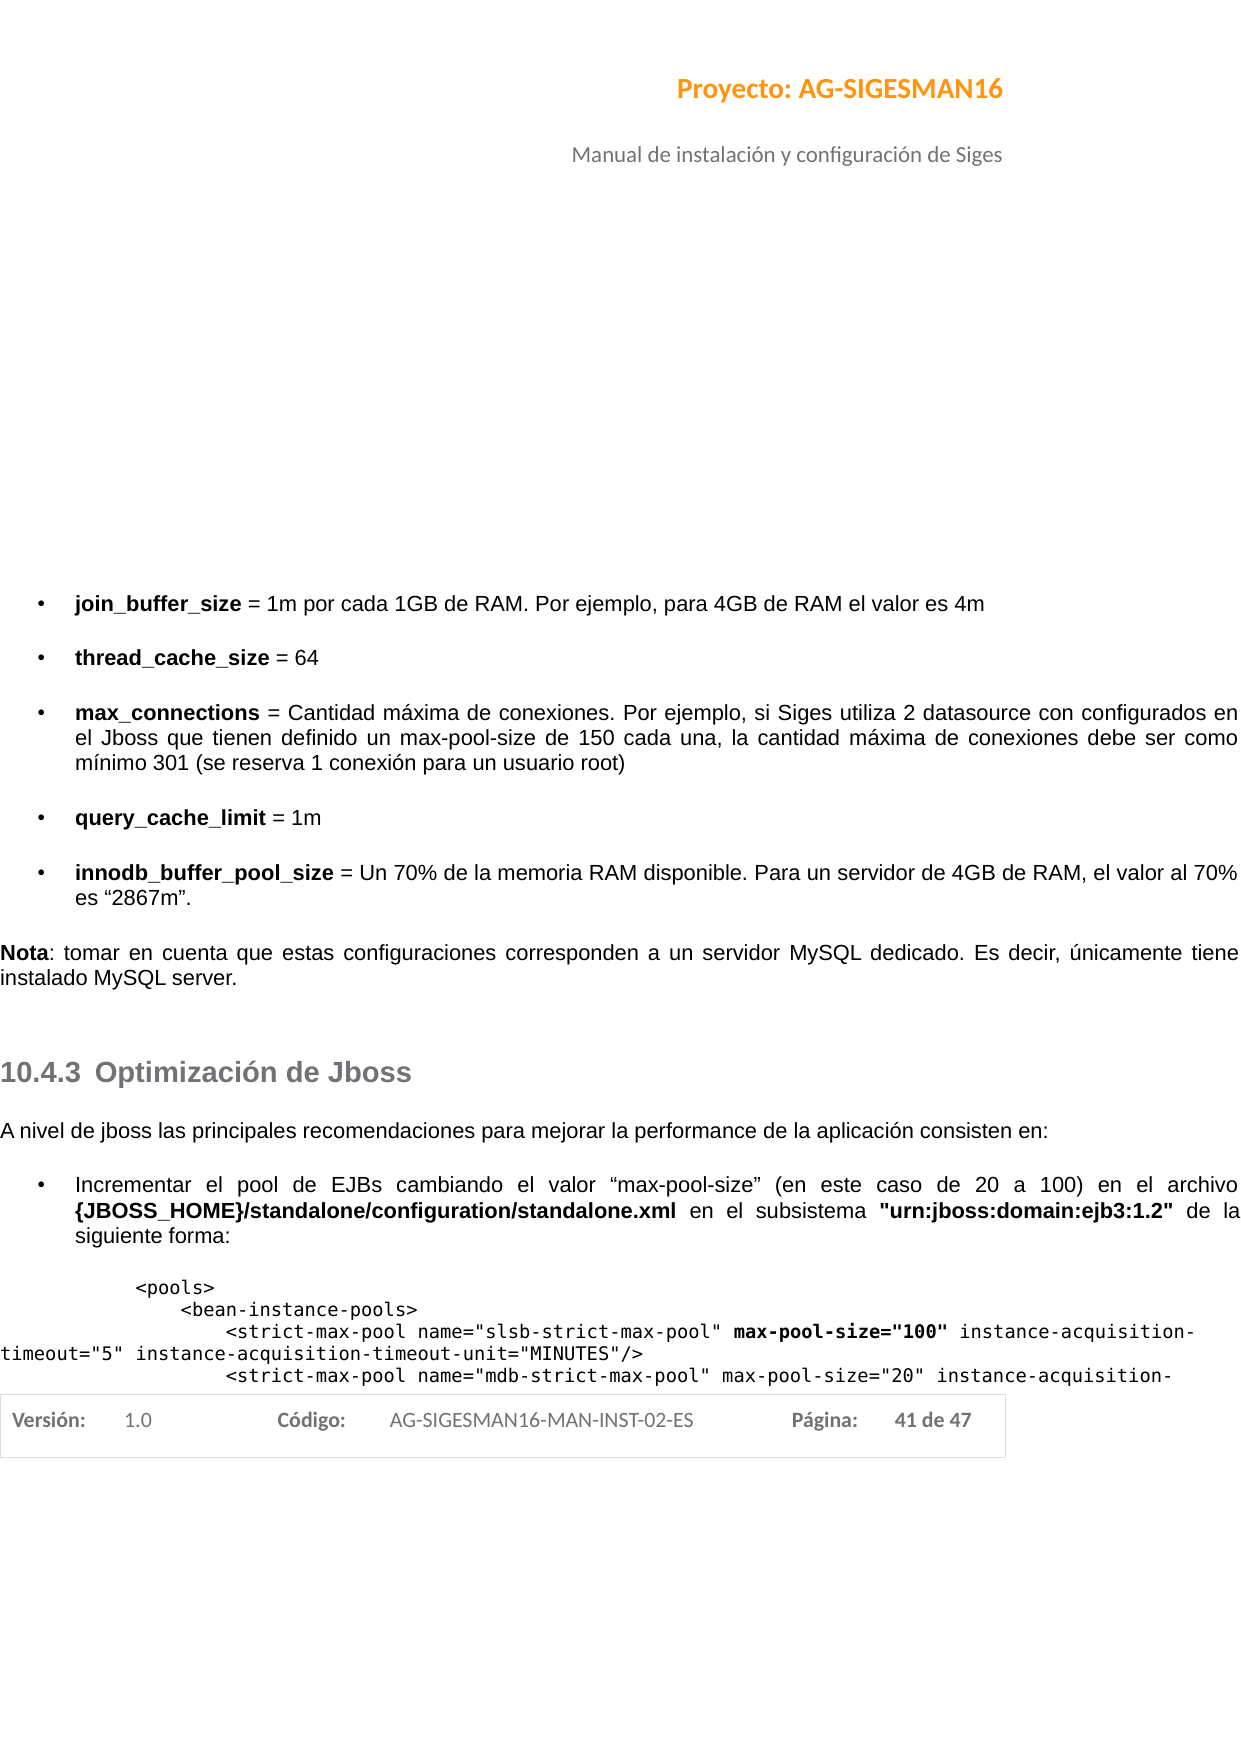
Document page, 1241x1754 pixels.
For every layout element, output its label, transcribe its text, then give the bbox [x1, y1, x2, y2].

list Incrementar el pool de EJBs cambiando el valor “max-pool-size” (en este caso de 20 a 100) en el archivo {JBOSS_HOME}/standalone/configuration/standalone.xml en el subsistema "urn:jboss:domain:ejb3:1.2" de la siguiente forma: [37, 1172, 1240, 1248]
text <strict-max-pool name="mdb-strict-max-pool" max-pool-size="20" instance-acquisition- [0, 1365, 1240, 1387]
text <bean-instance-pools> [0, 1299, 1240, 1321]
text <strict-max-pool name="slsb-strict-max-pool" max-pool-size="100" instance-acquisition-timeout="5" instance-acquisition-timeout-unit="MINUTES"/> [0, 1321, 1240, 1365]
list query_cache_limit = 1m [37, 805, 1240, 830]
subtitle Optimización de Jboss [0, 1055, 1240, 1088]
list join_buffer_size = 1m por cada 1GB de RAM. Por ejemplo, para 4GB de RAM el valor es 4m [37, 591, 1240, 616]
text Nota: tomar en cuenta que estas configuraciones corresponden a un servidor MySQL dedicado. Es decir, únicamente tiene instalado MySQL server. [0, 939, 1240, 990]
text A nivel de jboss las principales recomendaciones para mejorar la performance de la aplicación consisten en: [0, 1118, 1240, 1143]
list innodb_buffer_pool_size = Un 70% de la memoria RAM disponible. Para un servidor de 4GB de RAM, el valor al 70% es “2867m”. [37, 860, 1240, 910]
text <pools> [0, 1277, 1240, 1299]
list thread_cache_size = 64 [37, 645, 1240, 670]
list max_connections = Cantidad máxima de conexiones. Por ejemplo, si Siges utiliza 2 datasource con configurados en el Jboss que tienen definido un max-pool-size de 150 cada una, la cantidad máxima de conexiones debe ser como mínimo 301 (se reserva 1 conexión para un usuario root) [37, 700, 1240, 776]
